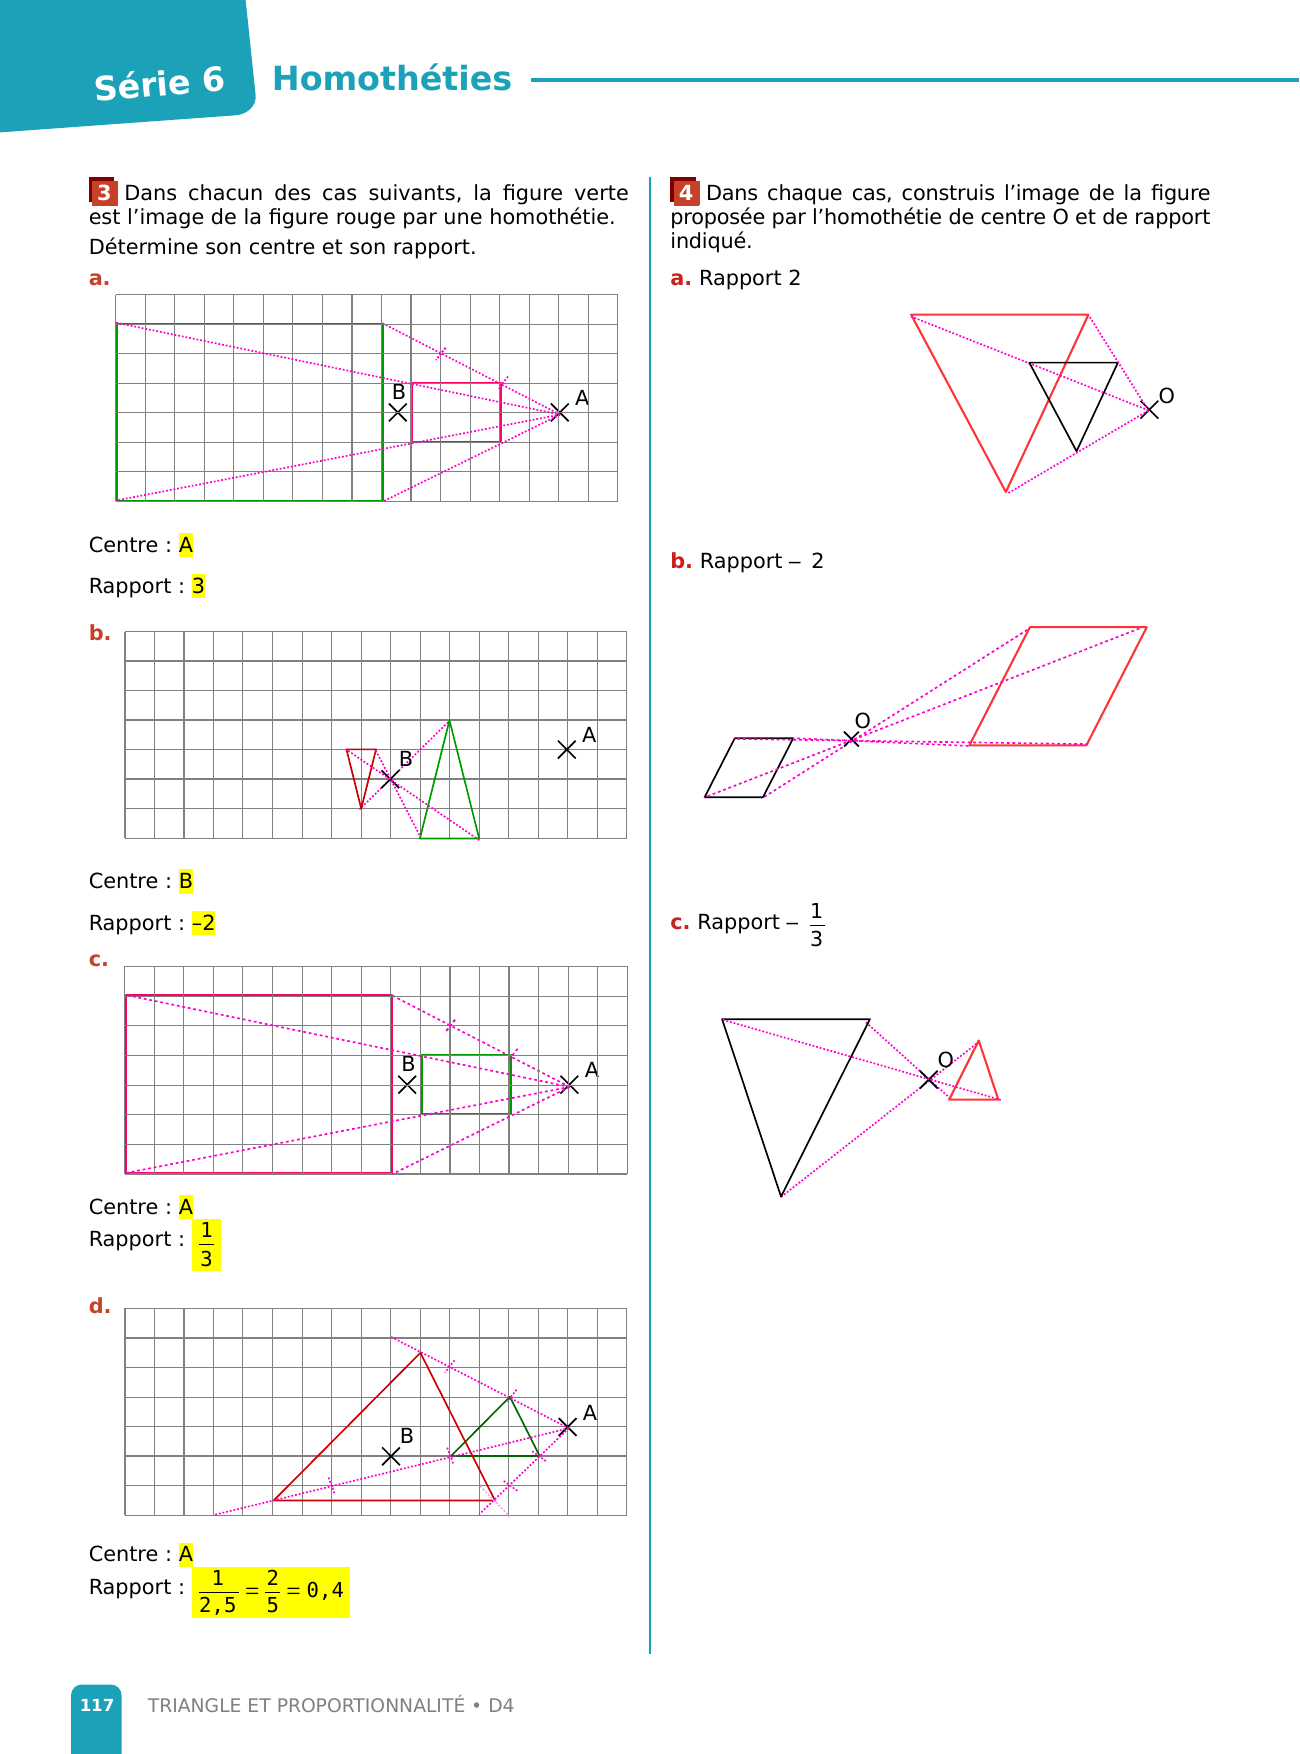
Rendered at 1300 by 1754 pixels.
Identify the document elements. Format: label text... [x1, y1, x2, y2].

list Centre : A [88, 1178, 629, 1219]
list [350, 1567, 629, 1618]
list Rapport : –2 [88, 894, 629, 935]
list Centre : B [88, 852, 629, 894]
list [221, 1219, 629, 1271]
list Rapport : [88, 1567, 192, 1618]
subtitle Dans chacun des cas suivants, la figure verte est l’image de la figure rouge par une homothétie. [88, 177, 629, 229]
list Centre : A [88, 1525, 629, 1567]
list c. Rapport – [670, 900, 1211, 951]
text Détermine son centre et son rapport. [88, 235, 629, 260]
subtitle Dans chaque cas, construis l’image de la figure proposée par l’homothétie de centre O et de rapport indiqué. [670, 177, 1211, 254]
list a. Rapport 2 [670, 266, 1211, 290]
list Rapport : [88, 1219, 192, 1271]
list Centre : A [88, 516, 629, 557]
list b. Rapport – 2 [670, 302, 1211, 573]
text Rapport : 3 [88, 557, 629, 598]
